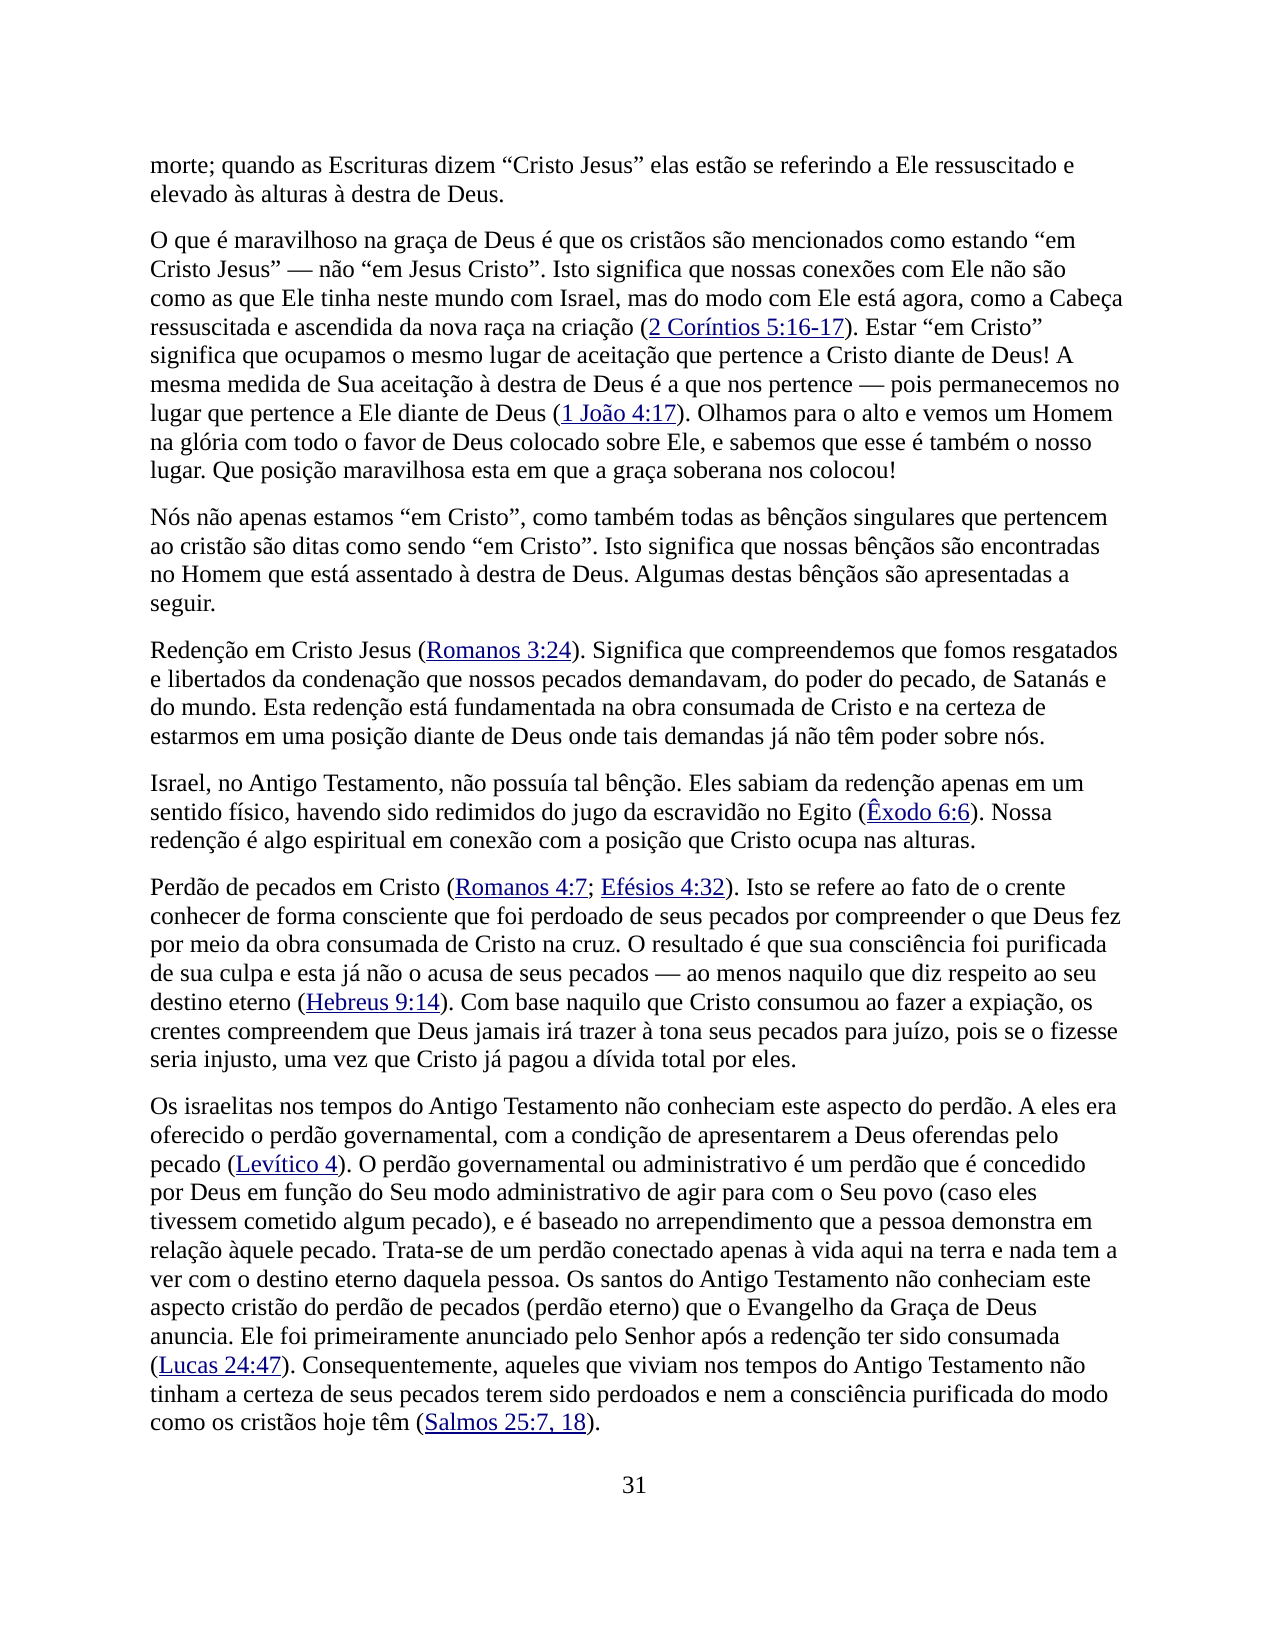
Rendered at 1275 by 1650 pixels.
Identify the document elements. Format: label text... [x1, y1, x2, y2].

text Redenção em Cristo Jesus (Romanos 3:24). Significa que compreendemos que fomos resgatados e libertados da condenação que nossos pecados demandavam, do poder do pecado, de Satanás e do mundo. Esta redenção está fundamentada na obra consumada de Cristo e na certeza de estarmos em uma posição diante de Deus onde tais demandas já não têm poder sobre nós. [150, 635, 1125, 750]
text Os israelitas nos tempos do Antigo Testamento não conheciam este aspecto do perdão. A eles era oferecido o perdão governamental, com a condição de apresentarem a Deus oferendas pelo pecado (Levítico 4). O perdão governamental ou administrativo é um perdão que é concedido por Deus em função do Seu modo administrativo de agir para com o Seu povo (caso eles tivessem cometido algum pecado), e é baseado no arrependimento que a pessoa demonstra em relação àquele pecado. Trata-se de um perdão conectado apenas à vida aqui na terra e nada tem a ver com o destino eterno daquela pessoa. Os santos do Antigo Testamento não conheciam este aspecto cristão do perdão de pecados (perdão eterno) que o Evangelho da Graça de Deus anuncia. Ele foi primeiramente anunciado pelo Senhor após a redenção ter sido consumada (Lucas 24:47). Consequentemente, aqueles que viviam nos tempos do Antigo Testamento não tinham a certeza de seus pecados terem sido perdoados e nem a consciência purificada do modo como os cristãos hoje têm (Salmos 25:7, 18). [150, 1091, 1125, 1436]
text Israel, no Antigo Testamento, não possuía tal bênção. Eles sabiam da redenção apenas em um sentido físico, havendo sido redimidos do jugo da escravidão no Egito (Êxodo 6:6). Nossa redenção é algo espiritual em conexão com a posição que Cristo ocupa nas alturas. [150, 768, 1125, 854]
text Perdão de pecados em Cristo (Romanos 4:7; Efésios 4:32). Isto se refere ao fato de o crente conhecer de forma consciente que foi perdoado de seus pecados por compreender o que Deus fez por meio da obra consumada de Cristo na cruz. O resultado é que sua consciência foi purificada de sua culpa e esta já não o acusa de seus pecados — ao menos naquilo que diz respeito ao seu destino eterno (Hebreus 9:14). Com base naquilo que Cristo consumou ao fazer a expiação, os crentes compreendem que Deus jamais irá trazer à tona seus pecados para juízo, pois se o fizesse seria injusto, uma vez que Cristo já pagou a dívida total por eles. [150, 872, 1125, 1073]
text O que é maravilhoso na graça de Deus é que os cristãos são mencionados como estando “em Cristo Jesus” — não “em Jesus Cristo”. Isto significa que nossas conexões com Ele não são como as que Ele tinha neste mundo com Israel, mas do modo com Ele está agora, como a Cabeça ressuscitada e ascendida da nova raça na criação (2 Coríntios 5:16-17). Estar “em Cristo” significa que ocupamos o mesmo lugar de aceitação que pertence a Cristo diante de Deus! A mesma medida de Sua aceitação à destra de Deus é a que nos pertence — pois permanecemos no lugar que pertence a Ele diante de Deus (1 João 4:17). Olhamos para o alto e vemos um Homem na glória com todo o favor de Deus colocado sobre Ele, e sabemos que esse é também o nosso lugar. Que posição maravilhosa esta em que a graça soberana nos colocou! [150, 225, 1125, 484]
text Nós não apenas estamos “em Cristo”, como também todas as bênçãos singulares que pertencem ao cristão são ditas como sendo “em Cristo”. Isto significa que nossas bênçãos são encontradas no Homem que está assentado à destra de Deus. Algumas destas bênçãos são apresentadas a seguir. [150, 502, 1125, 617]
text morte; quando as Escrituras dizem “Cristo Jesus” elas estão se referindo a Ele ressuscitado e elevado às alturas à destra de Deus. [150, 150, 1125, 207]
